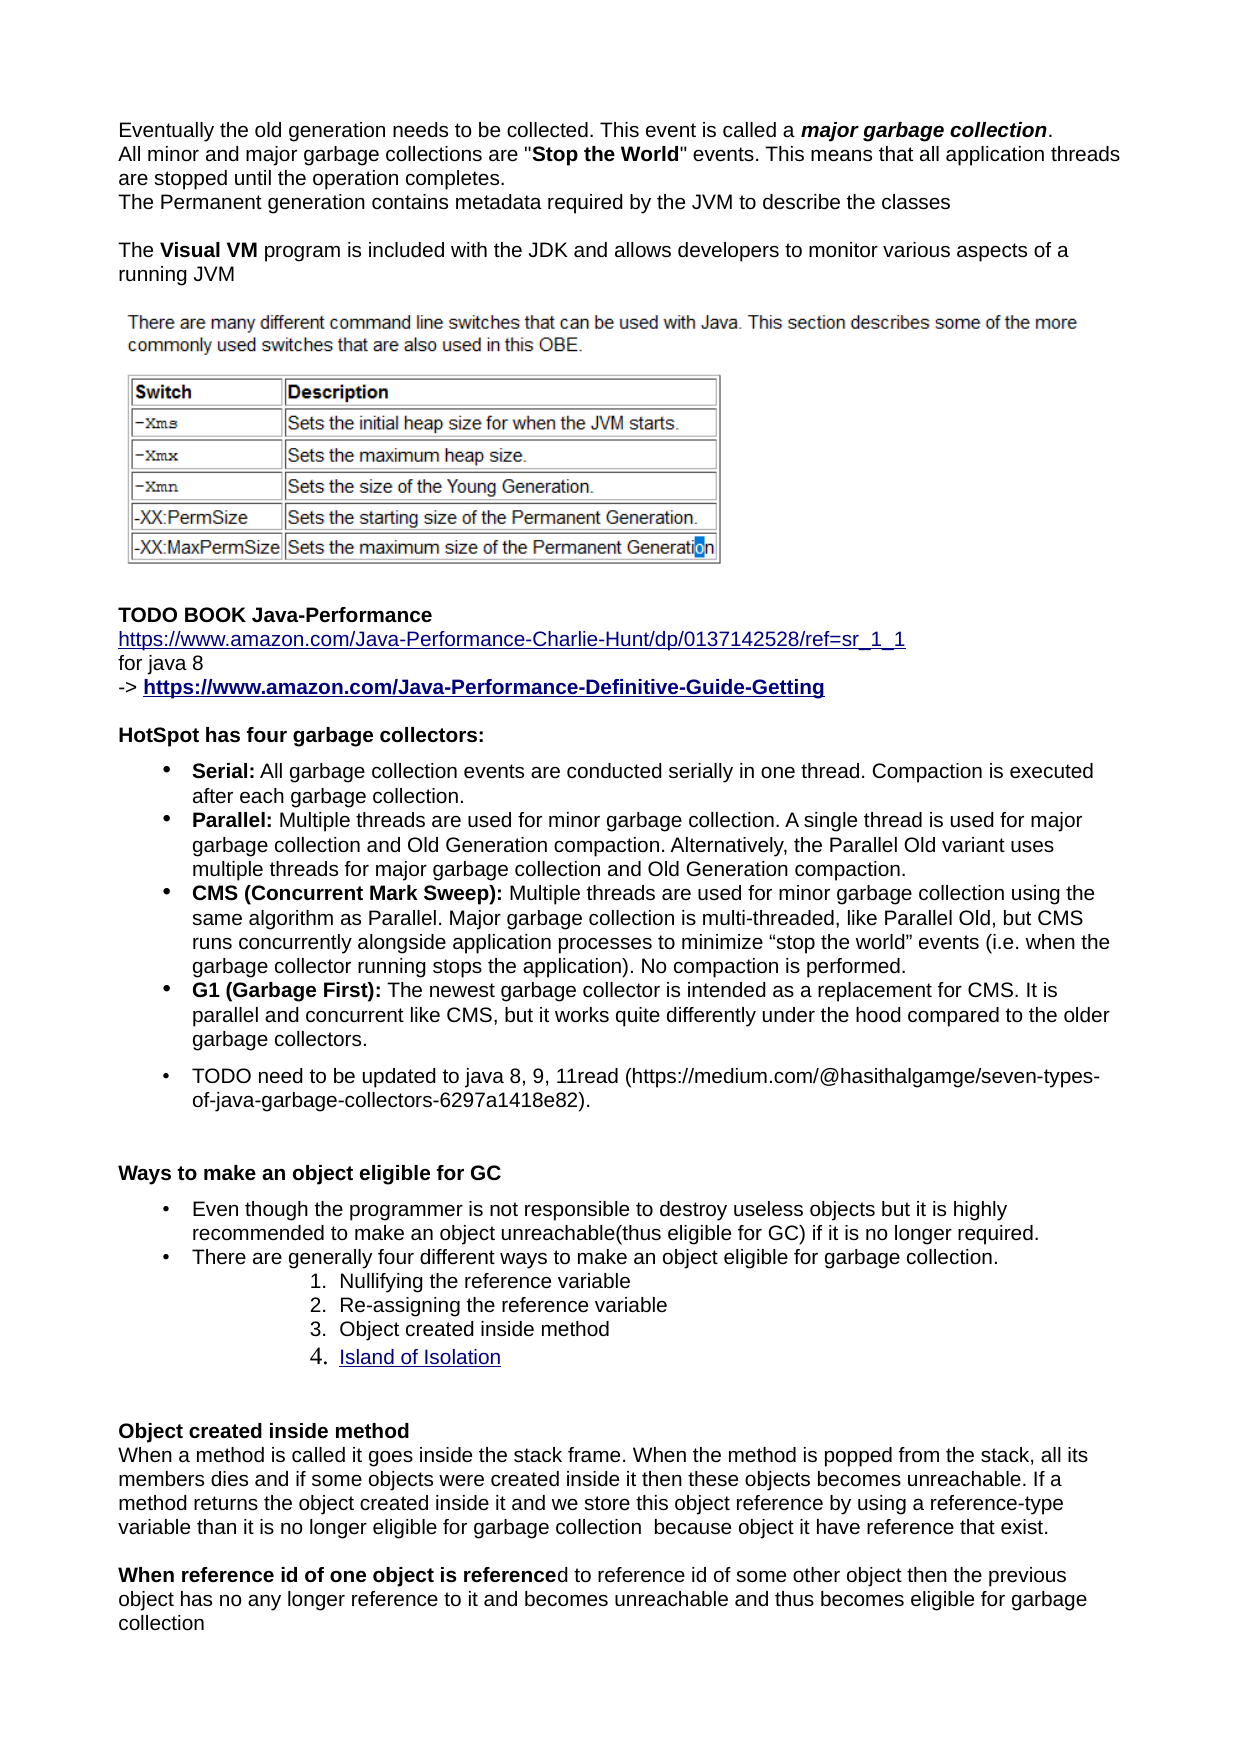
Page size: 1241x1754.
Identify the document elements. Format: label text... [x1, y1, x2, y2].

picture [118, 309, 1123, 575]
list Serial: All garbage collection events are conducted serially in one thread. Compaction is executed after each garbage collection. [162, 759, 1122, 808]
text TODO BOOK Java-Performance https://www.amazon.com/Java-Performance-Charlie-Hunt/dp/0137142528/ref=sr_1_1 [118, 603, 1122, 651]
list Even though the programmer is not responsible to destroy useless objects but it is highly recommended to make an object unreachable(thus eligible for GC) if it is no longer required. [162, 1197, 1122, 1245]
list Nullifying the reference variable [309, 1269, 1122, 1293]
text for java 8 [118, 651, 1122, 675]
list Parallel: Multiple threads are used for minor garbage collection. A single thread is used for major garbage collection and Old Generation compaction. Alternatively, the Parallel Old variant uses multiple threads for major garbage collection and Old Generation compaction. [162, 808, 1122, 881]
text Eventually the old generation needs to be collected. This event is called a major garbage collection. [118, 118, 1122, 142]
list Object created inside method [309, 1317, 1122, 1341]
list CMS (Concurrent Mark Sweep): Multiple threads are used for minor garbage collection using the same algorithm as Parallel. Major garbage collection is multi-threaded, like Parallel Old, but CMS runs concurrently alongside application processes to minimize “stop the world” events (i.e. when the garbage collector running stops the application). No compaction is performed. [162, 881, 1122, 978]
list There are generally four different ways to make an object eligible for garbage collection. [162, 1245, 1122, 1269]
list TODO need to be updated to java 8, 9, 11read (https://medium.com/@hasithalgamge/seven-types-of-java-garbage-collectors-6297a1418e82). [162, 1063, 1122, 1112]
list Re-assigning the reference variable [309, 1293, 1122, 1317]
text All minor and major garbage collections are "Stop the World" events. This means that all application threads are stopped until the operation completes. The Permanent generation contains metadata required by the JVM to describe the classes [118, 142, 1122, 214]
list Island of Isolation [309, 1341, 1122, 1370]
list G1 (Garbage First): The newest garbage collector is intended as a replacement for CMS. It is parallel and concurrent like CMS, but it works quite differently under the hood compared to the older garbage collectors. [162, 978, 1122, 1051]
text The Visual VM program is included with the JDK and allows developers to monitor various aspects of a running JVM [118, 238, 1122, 286]
text When reference id of one object is referenced to reference id of some other object then the previous object has no any longer reference to it and becomes unreachable and thus becomes eligible for garbage collection [118, 1562, 1122, 1634]
text Object created inside method When a method is called it goes inside the stack frame. When the method is popped from the stack, all its members dies and if some objects were created inside it then these objects becomes unreachable. If a method returns the object created inside it and we store this object reference by using a reference-type variable than it is no longer eligible for garbage collection because object it have reference that exist. [118, 1419, 1122, 1538]
text -> https://www.amazon.com/Java-Performance-Definitive-Guide-Getting [118, 675, 1122, 699]
text HotSpot has four garbage collectors: [118, 723, 1122, 747]
text Ways to make an object eligible for GC [118, 1161, 1122, 1184]
